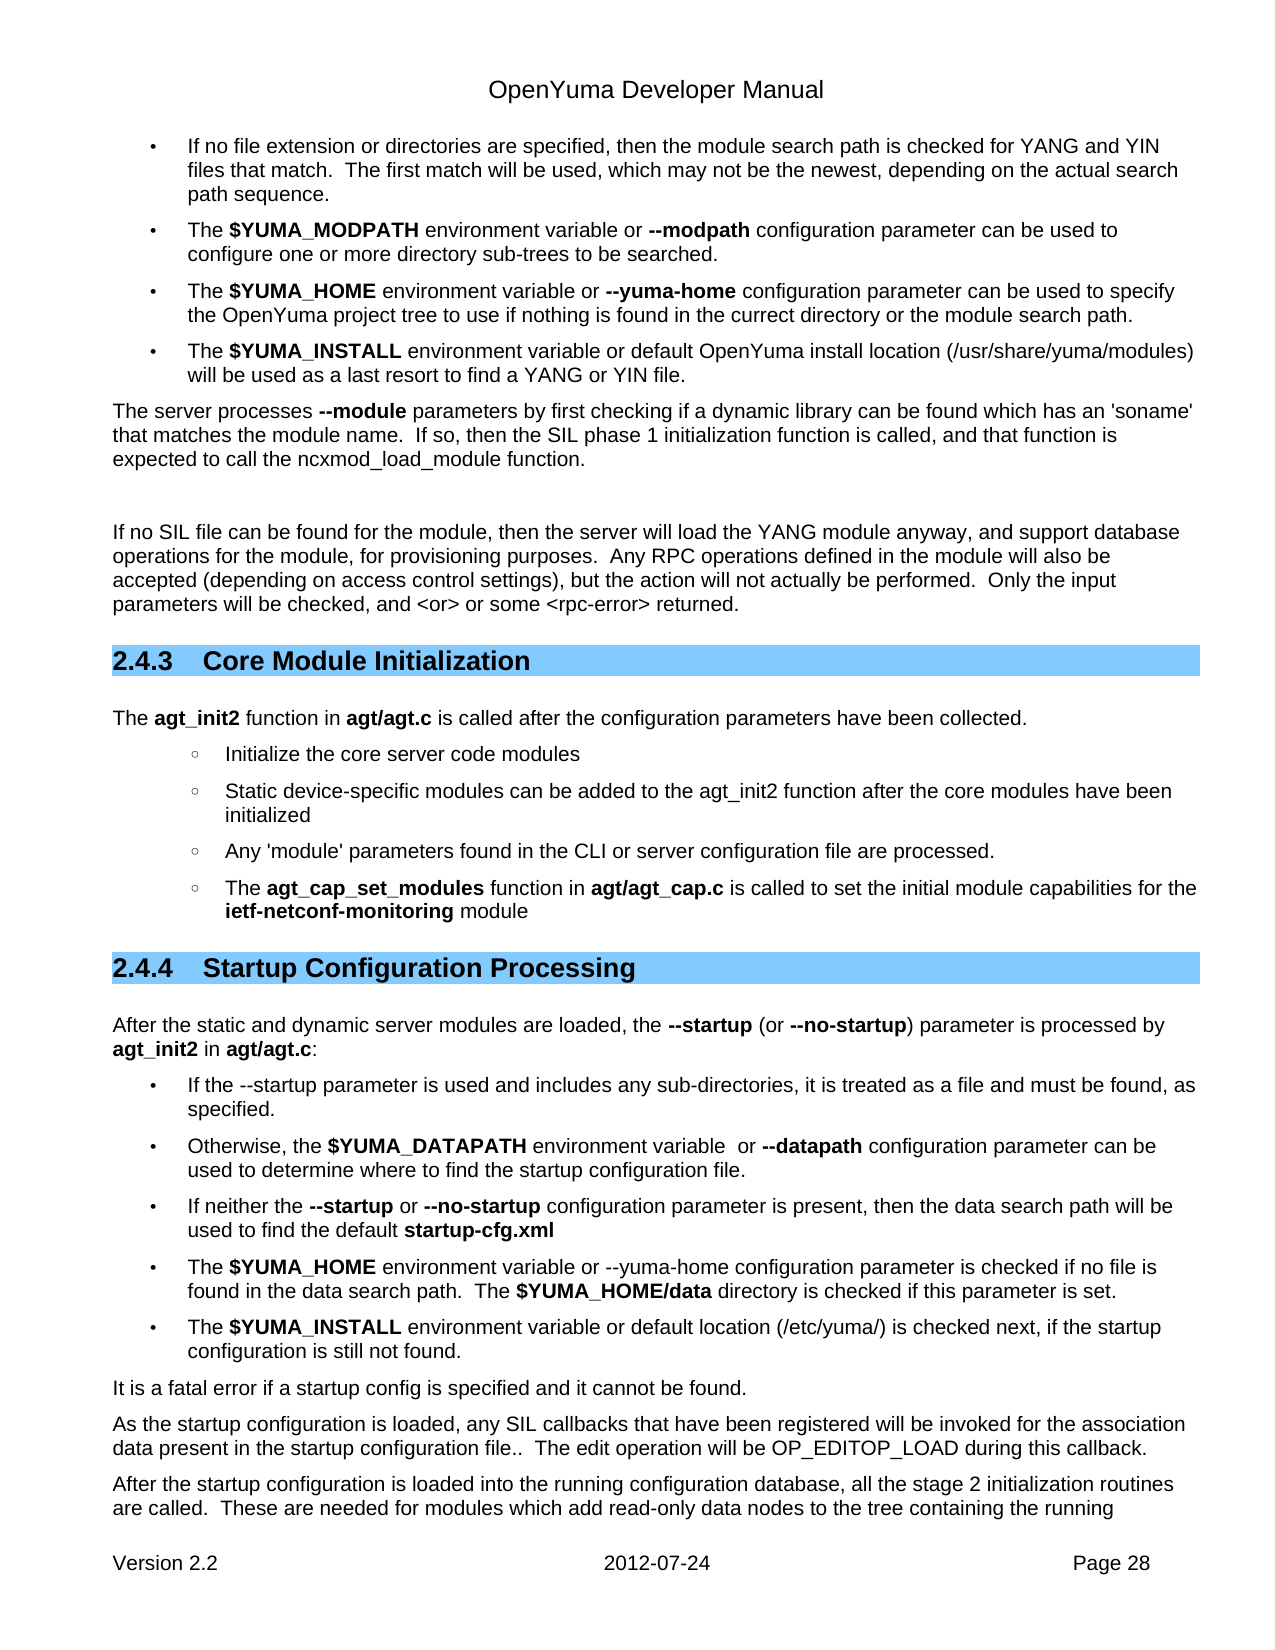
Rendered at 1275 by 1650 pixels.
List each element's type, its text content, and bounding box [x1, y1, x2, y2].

text As the startup configuration is loaded, any SIL callbacks that have been registered will be invoked for the association data present in the startup configuration file.. The edit operation will be OP_EDITOP_LOAD during this callback. [112, 1412, 1200, 1460]
list The agt_cap_set_modules function in agt/agt_cap.c is called to set the initial module capabilities for the ietf-netconf-monitoring module [187, 875, 1200, 923]
list If no file extension or directories are specified, then the module search path is checked for YANG and YIN files that match. The first match will be used, which may not be the newest, depending on the actual search path sequence. [150, 134, 1200, 206]
list The $YUMA_INSTALL environment variable or default location (/etc/yuma/) is checked next, if the startup configuration is still not found. [150, 1315, 1200, 1363]
list If neither the --startup or --no-startup configuration parameter is present, then the data search path will be used to find the default startup-cfg.xml [150, 1194, 1200, 1242]
list The $YUMA_HOME environment variable or --yuma-home configuration parameter is checked if no file is found in the data search path. The $YUMA_HOME/data directory is checked if this parameter is set. [150, 1254, 1200, 1302]
list Any 'module' parameters found in the CLI or server configuration file are processed. [187, 839, 1200, 863]
list The $YUMA_MODPATH environment variable or --modpath configuration parameter can be used to configure one or more directory sub-trees to be searched. [150, 218, 1200, 266]
text The server processes --module parameters by first checking if a dynamic library can be found which has an 'soname' that matches the module name. If so, then the SIL phase 1 initialization function is called, and that function is expected to call the ncxmod_load_module function. [112, 399, 1200, 471]
subtitle Core Module Initialization [112, 645, 1200, 676]
text The agt_init2 function in agt/agt.c is called after the configuration parameters have been collected. [112, 706, 1200, 729]
list The $YUMA_HOME environment variable or --yuma-home configuration parameter can be used to specify the OpenYuma project tree to use if nothing is found in the currect directory or the module search path. [150, 278, 1200, 326]
text It is a fatal error if a startup config is specified and it cannot be found. [112, 1375, 1200, 1399]
text If no SIL file can be found for the module, then the server will load the YANG module anyway, and support database operations for the module, for provisioning purposes. Any RPC operations defined in the module will also be accepted (depending on access control settings), but the action will not actually be performed. Only the input parameters will be checked, and <or> or some <rpc-error> returned. [112, 520, 1200, 616]
list The $YUMA_INSTALL environment variable or default OpenYuma install location (/usr/share/yuma/modules) will be used as a last resort to find a YANG or YIN file. [150, 339, 1200, 387]
list Initialize the core server code modules [187, 742, 1200, 766]
subtitle Startup Configuration Processing [112, 952, 1200, 984]
text After the static and dynamic server modules are loaded, the --startup (or --no-startup) parameter is processed by agt_init2 in agt/agt.c: [112, 1013, 1200, 1061]
list If the --startup parameter is used and includes any sub-directories, it is treated as a file and must be found, as specified. [150, 1073, 1200, 1121]
list Static device-specific modules can be added to the agt_init2 function after the core modules have been initialized [187, 778, 1200, 826]
list Otherwise, the $YUMA_DATAPATH environment variable or --datapath configuration parameter can be used to determine where to find the startup configuration file. [150, 1134, 1200, 1182]
text After the startup configuration is loaded into the running configuration database, all the stage 2 initialization routines are called. These are needed for modules which add read-only data nodes to the tree containing the running [112, 1472, 1200, 1520]
